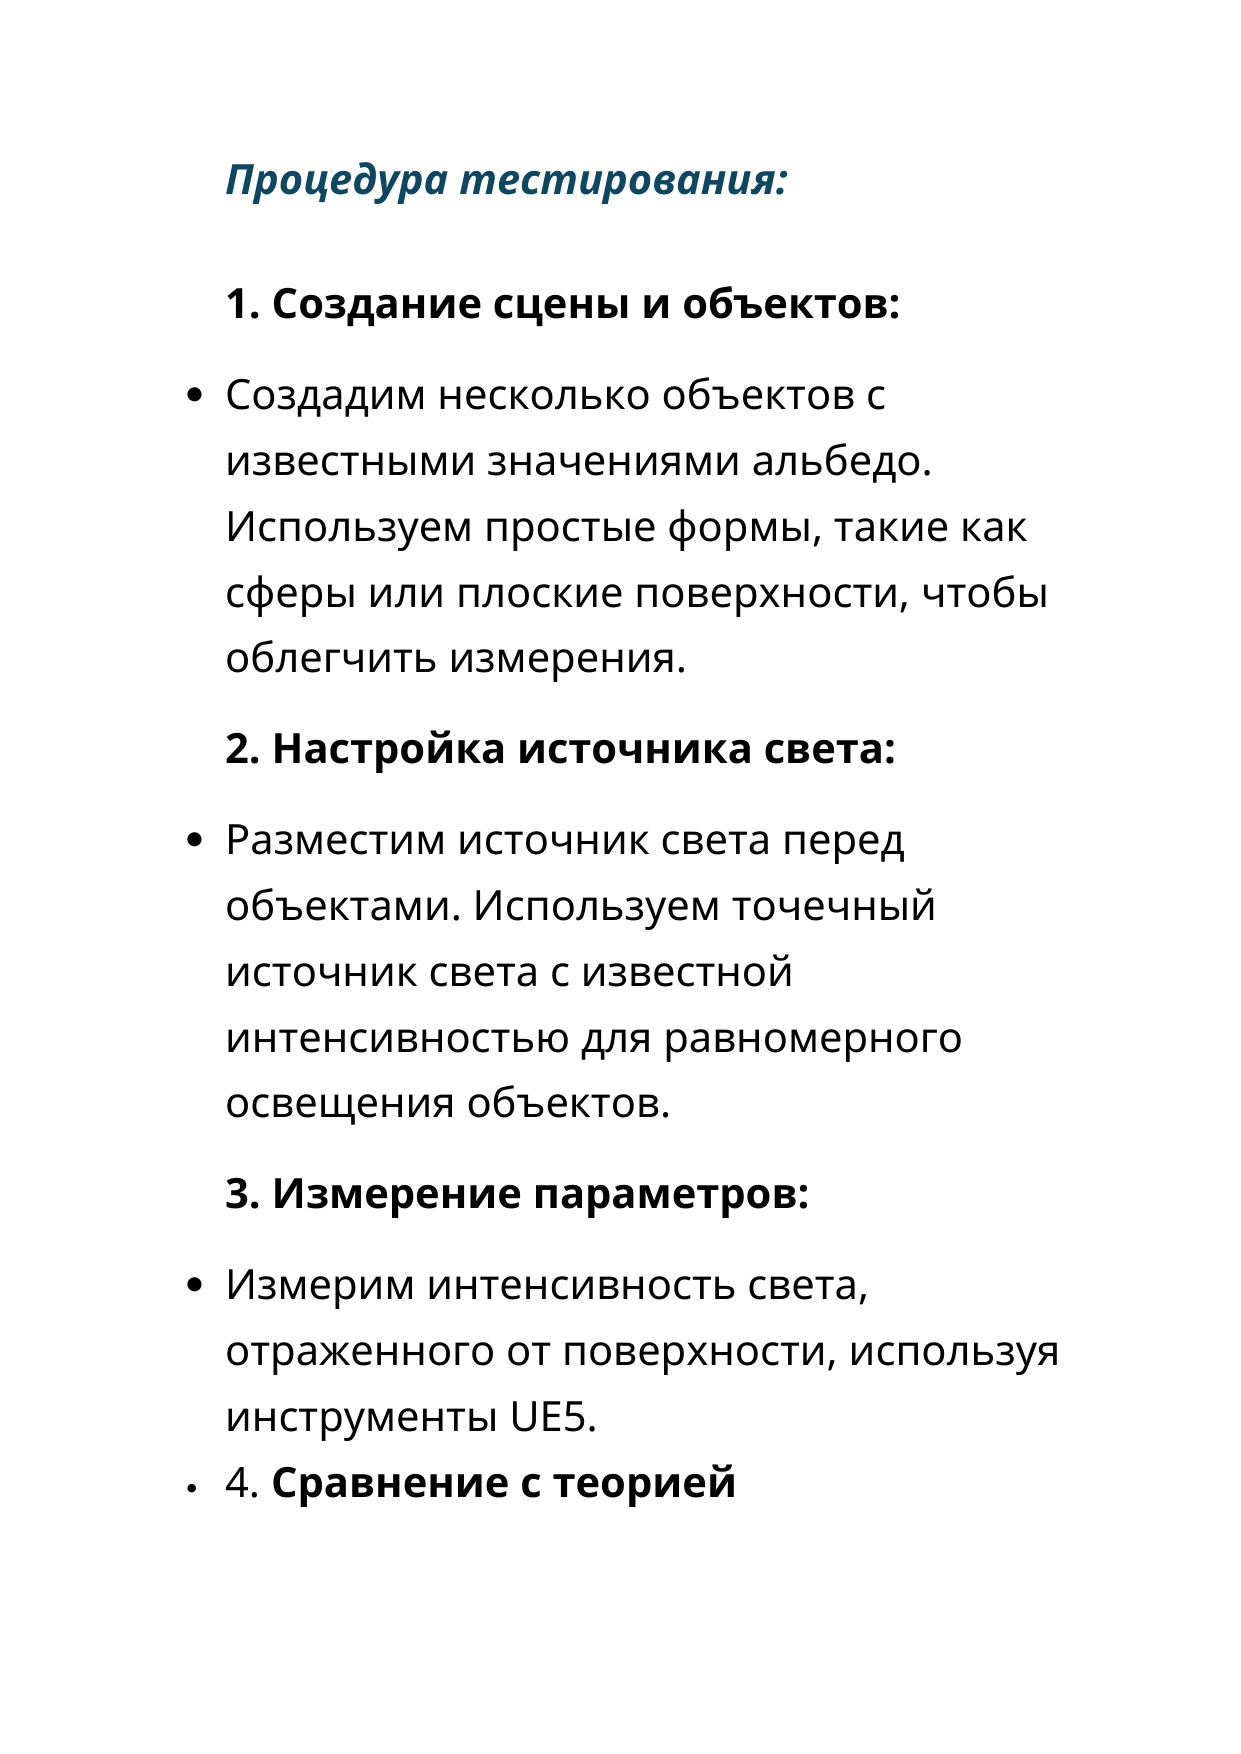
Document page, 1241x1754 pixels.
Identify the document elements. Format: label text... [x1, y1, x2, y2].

subtitle Процедура тестирования: [225, 150, 1090, 207]
text 2. Настройка источника света: [225, 719, 1090, 776]
list Измерим интенсивность света, отраженного от поверхности, используя инструменты UE5. [187, 1255, 1090, 1443]
list Создадим несколько объектов с известными значениями альбедо. Используем простые формы, такие как сферы или плоские поверхности, чтобы облегчить измерения. [187, 365, 1090, 685]
text 3. Измерение параметров: [225, 1164, 1090, 1221]
text 1. Создание сцены и объектов: [225, 274, 1090, 331]
list 4. Сравнение с теорией [187, 1452, 1090, 1509]
list Разместим источник света перед объектами. Используем точечный источник света с известной интенсивностью для равномерного освещения объектов. [187, 810, 1090, 1130]
